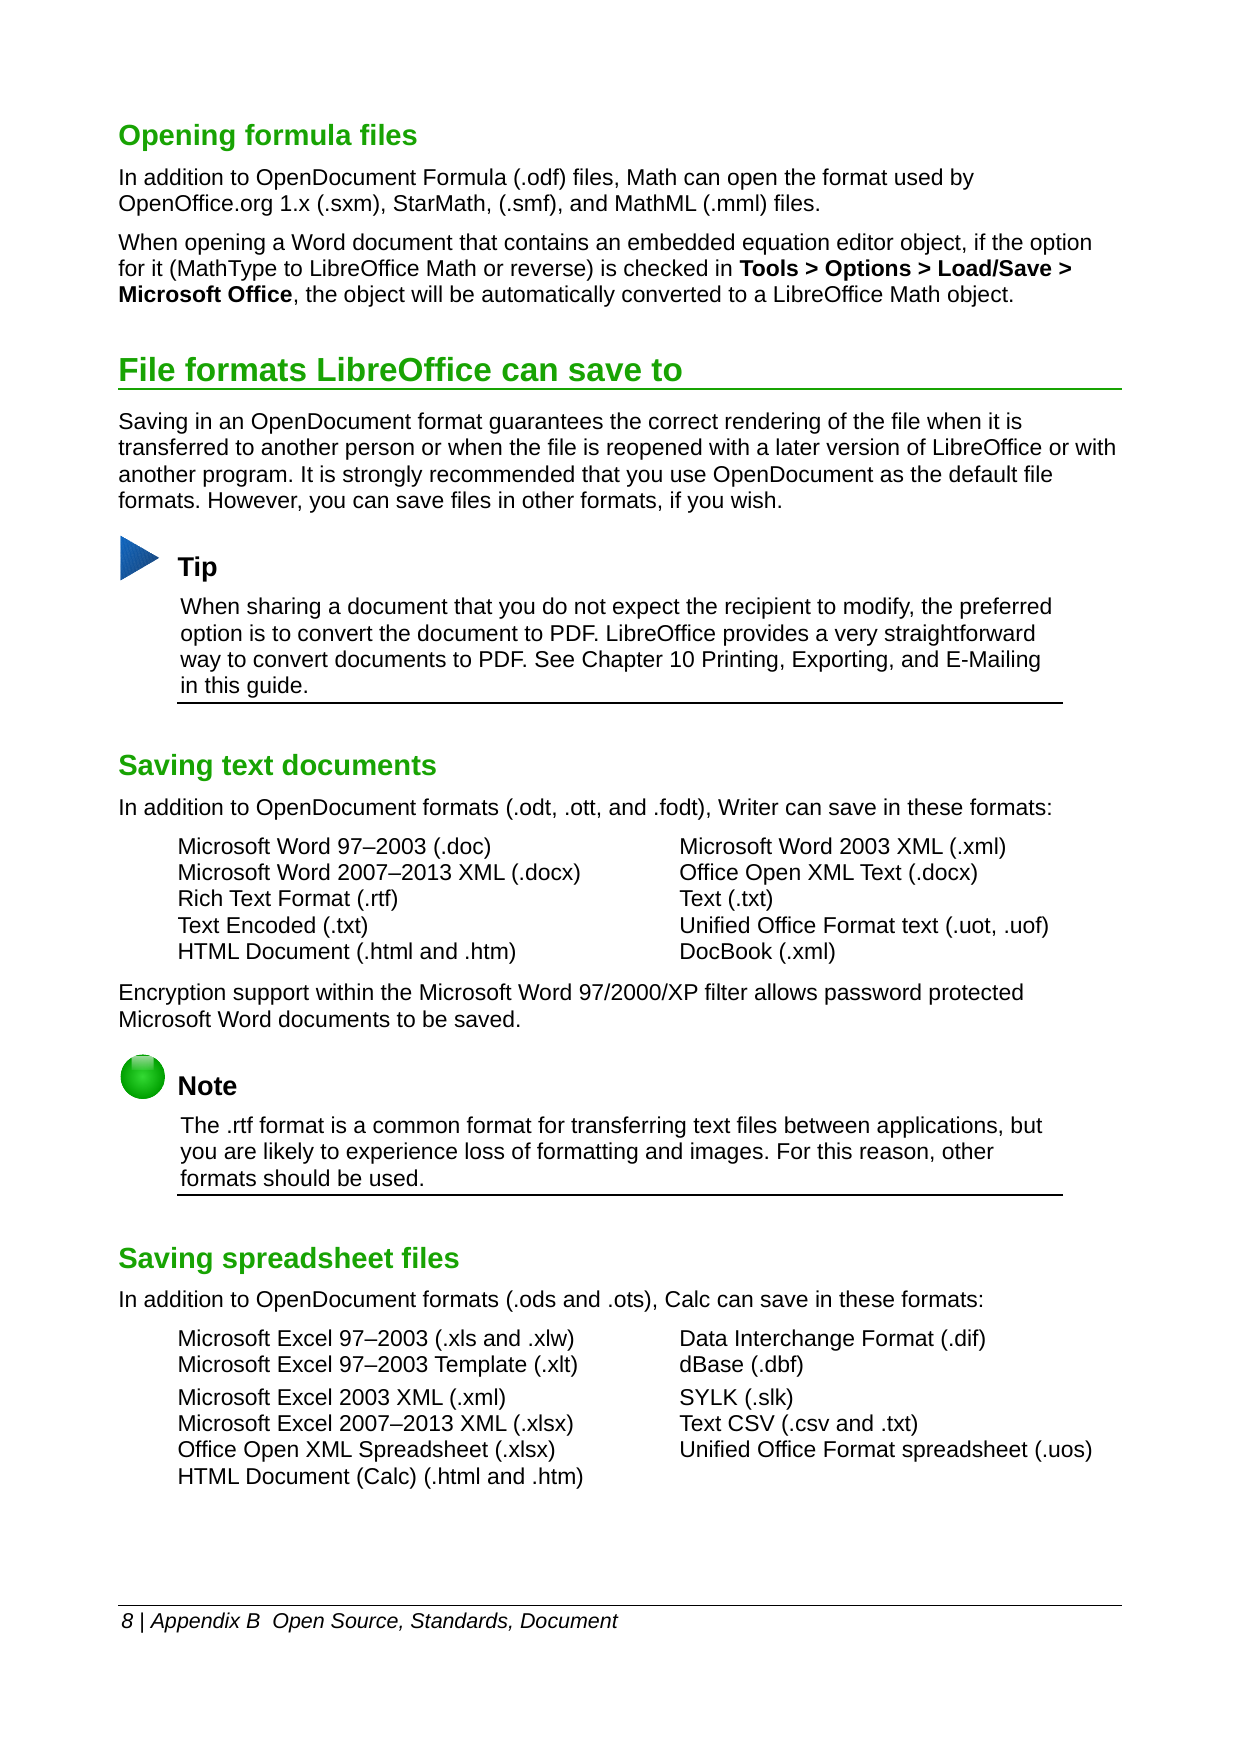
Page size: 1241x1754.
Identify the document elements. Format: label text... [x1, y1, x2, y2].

table_cell Office Open XML Spreadsheet (.xlsx) [118, 1436, 620, 1463]
table_cell Microsoft Excel 2007–2013 XML (.xlsx) [118, 1410, 620, 1436]
subtitle Saving text documents [118, 748, 1122, 782]
table_cell Text Encoded (.txt) [118, 912, 620, 938]
table_header Microsoft Excel 97–2003 (.xls and .xlw) [118, 1325, 620, 1351]
text In addition to OpenDocument Formula (.odf) files, Math can open the format used by OpenOffice.org 1.x (.sxm), StarMath, (.smf), and MathML (.mml) files. [118, 163, 1122, 216]
list In addition to OpenDocument formats (.odt, .ott, and .fodt), Writer can save in these formats: [118, 794, 1122, 820]
text The .rtf format is a common format for transferring text files between applications, but you are likely to experience loss of formatting and images. For this reason, other formats should be used. [177, 1109, 1063, 1194]
table_cell Text (.txt) [620, 885, 1122, 912]
table_cell Rich Text Format (.rtf) [118, 885, 620, 912]
subtitle Note [118, 1052, 1122, 1101]
table_cell Unified Office Format text (.uot, .uof) [620, 912, 1122, 938]
text When opening a Word document that contains an embedded equation editor object, if the option for it (MathType to LibreOffice Math or reverse) is checked in Tools > Options > Load/Save > Microsoft Office, the object will be automatically converted to a LibreOffice Math object. [118, 229, 1122, 308]
table_cell Unified Office Format spreadsheet (.uos) [620, 1436, 1122, 1463]
table_cell Text CSV (.csv and .txt) [620, 1410, 1122, 1436]
table_cell dBase (.dbf) [620, 1351, 1122, 1384]
table_cell HTML Document (Calc) (.html and .htm) [118, 1463, 620, 1491]
table_cell HTML Document (.html and .htm) [118, 938, 620, 964]
table_header Microsoft Word 2003 XML (.xml) [620, 833, 1122, 859]
table_cell Office Open XML Text (.docx) [620, 859, 1122, 885]
table_cell DocBook (.xml) [620, 938, 1122, 964]
table_header Data Interchange Format (.dif) [620, 1325, 1122, 1351]
subtitle Opening formula files [118, 118, 1122, 152]
text Saving in an OpenDocument format guarantees the correct rendering of the file when it is transferred to another person or when the file is reopened with a later version of LibreOffice or with another program. It is strongly recommended that you use OpenDocument as the default file formats. However, you can save files in other formats, if you wish. [118, 408, 1122, 513]
table_cell [620, 1463, 1122, 1491]
subtitle Tip [118, 533, 1122, 583]
subtitle Saving spreadsheet files [118, 1241, 1122, 1274]
table_cell Microsoft Word 2007–2013 XML (.docx) [118, 859, 620, 885]
table_header Microsoft Word 97–2003 (.doc) [118, 833, 620, 859]
list In addition to OpenDocument formats (.ods and .ots), Calc can save in these formats: [118, 1286, 1122, 1312]
table_cell Microsoft Excel 2003 XML (.xml) [118, 1384, 620, 1410]
text Encryption support within the Microsoft Word 97/2000/XP filter allows password protected Microsoft Word documents to be saved. [118, 979, 1122, 1032]
text When sharing a document that you do not expect the recipient to modify, the preferred option is to convert the document to PDF. LibreOffice provides a very straightforward way to convert documents to PDF. See Chapter 10 Printing, Exporting, and E-Mailing in this guide. [177, 590, 1063, 702]
table_cell Microsoft Excel 97–2003 Template (.xlt) [118, 1351, 620, 1384]
subtitle File formats LibreOffice can save to [118, 350, 1122, 388]
table_cell SYLK (.slk) [620, 1384, 1122, 1410]
